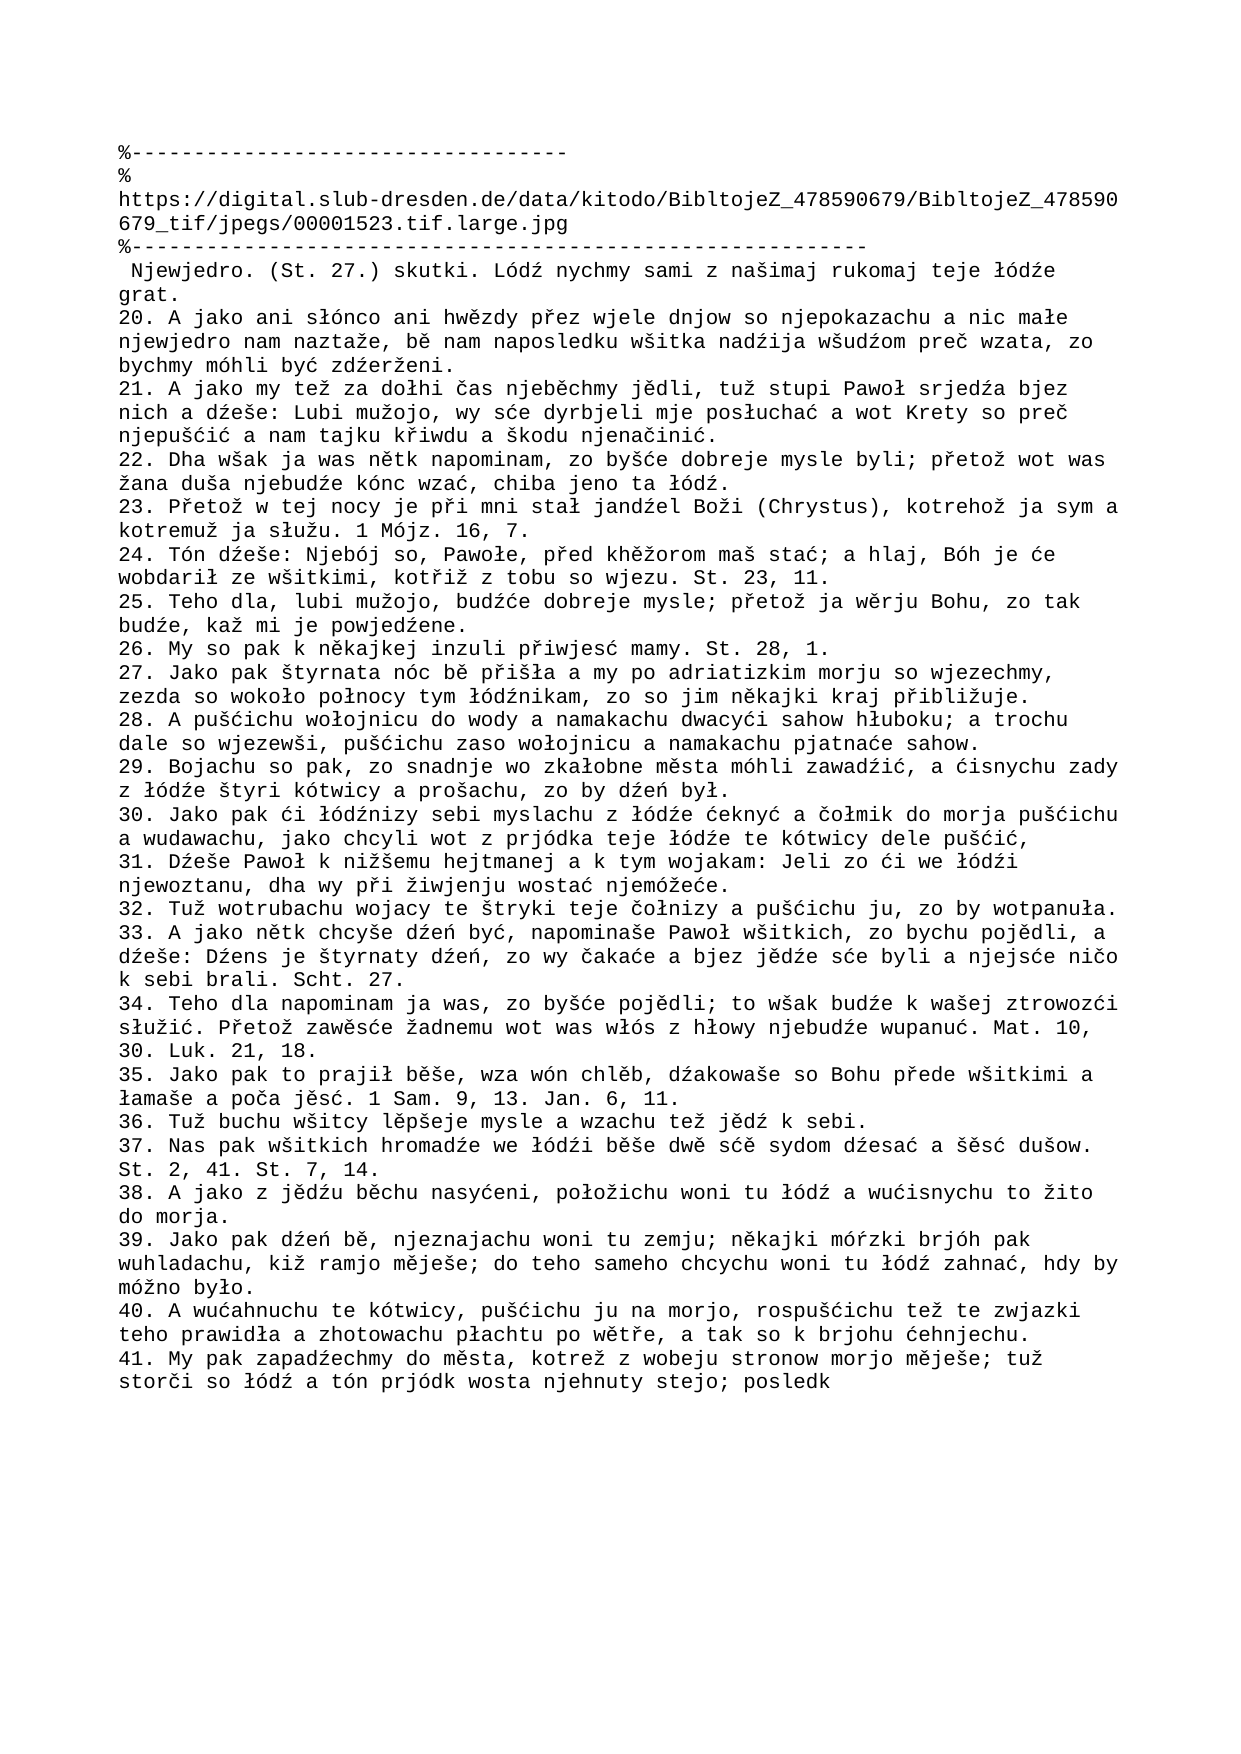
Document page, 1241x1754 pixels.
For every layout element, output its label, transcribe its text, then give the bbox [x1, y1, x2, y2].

text 28. A pušćichu wołojnicu do wody a namakachu dwacyći sahow hłuboku; a trochu dale so wjezewši, pušćichu zaso wołojnicu a namakachu pjatnaće sahow. [118, 709, 1122, 757]
text 24. Tón dźeše: Njebój so, Pawołe, před khěžorom maš stać; a hlaj, Bóh je će wobdarił ze wšitkimi, kotřiž z tobu so wjezu. St. 23, 11. [118, 544, 1122, 591]
text %----------------------------------------------------------- [118, 236, 1122, 260]
text 32. Tuž wotrubachu wojacy te štryki teje čołnizy a pušćichu ju, zo by wotpanuła. [118, 898, 1122, 922]
text 35. Jako pak to prajił běše, wza wón chlěb, dźakowaše so Bohu přede wšitkimi a łamaše a poča jěsć. 1 Sam. 9, 13. Jan. 6, 11. [118, 1064, 1122, 1111]
text 21. A jako my tež za dołhi čas njeběchmy jědli, tuž stupi Pawoł srjedźa bjez nich a dźeše: Lubi mužojo, wy sće dyrbjeli mje posłuchać a wot Krety so preč njepušćić a nam tajku křiwdu a škodu njenačinić. [118, 378, 1122, 449]
text 38. A jako z jědźu běchu nasyćeni, połožichu woni tu łódź a wućisnychu to žito do morja. [118, 1182, 1122, 1229]
text 26. My so pak k někajkej inzuli přiwjesć mamy. St. 28, 1. [118, 638, 1122, 662]
text 34. Teho dla napominam ja was, zo byšće pojědli; to wšak budźe k wašej ztrowozći słužić. Přetož zawěsće žadnemu wot was włós z hłowy njebudźe wupanuć. Mat. 10, 30. Luk. 21, 18. [118, 993, 1122, 1064]
text Njewjedro. (St. 27.) skutki. Lódź nychmy sami z našimaj rukomaj teje łódźe grat. [118, 260, 1122, 307]
text 29. Bojachu so pak, zo snadnje wo zkałobne města móhli zawadźić, a ćisnychu zady z łódźe štyri kótwicy a prošachu, zo by dźeń był. [118, 757, 1122, 804]
text 33. A jako nětk chcyše dźeń być, napominaše Pawoł wšitkich, zo bychu pojědli, a dźeše: Dźens je štyrnaty dźeń, zo wy čakaće a bjez jědźe sće byli a njejsće ničo k sebi brali. Scht. 27. [118, 922, 1122, 993]
text 22. Dha wšak ja was nětk napominam, zo byšće dobreje mysle byli; přetož wot was žana duša njebudźe kónc wzać, chiba jeno ta łódź. [118, 449, 1122, 496]
text 30. Jako pak ći łódźnizy sebi myslachu z łódźe ćeknyć a čołmik do morja pušćichu a wudawachu, jako chcyli wot z prjódka teje łódźe te kótwicy dele pušćić, [118, 804, 1122, 851]
text 40. A wućahnuchu te kótwicy, pušćichu ju na morjo, rospušćichu tež te zwjazki teho prawidła a zhotowachu płachtu po wětře, a tak so k brjohu ćehnjechu. [118, 1300, 1122, 1348]
text 27. Jako pak štyrnata nóc bě přišła a my po adriatizkim morju so wjezechmy, zezda so wokoło połnocy tym łódźnikam, zo so jim někajki kraj přibližuje. [118, 662, 1122, 709]
text 31. Dźeše Pawoł k nižšemu hejtmanej a k tym wojakam: Jeli zo ći we łódźi njewoztanu, dha wy při žiwjenju wostać njemóžeće. [118, 851, 1122, 898]
text % https://digital.slub-dresden.de/data/kitodo/BibltojeZ_478590679/BibltojeZ_478590679_tif/jpegs/00001523.tif.large.jpg [118, 165, 1122, 236]
text 25. Teho dla, lubi mužojo, budźće dobreje mysle; přetož ja wěrju Bohu, zo tak budźe, kaž mi je powjedźene. [118, 591, 1122, 638]
text 23. Přetož w tej nocy je při mni stał jandźel Boži (Chrystus), kotrehož ja sym a kotremuž ja słužu. 1 Mójz. 16, 7. [118, 496, 1122, 544]
text 20. A jako ani słónco ani hwězdy přez wjele dnjow so njepokazachu a nic małe njewjedro nam naztaže, bě nam naposledku wšitka nadźija wšudźom preč wzata, zo bychmy móhli być zdźerženi. [118, 307, 1122, 378]
text 41. My pak zapadźechmy do města, kotrež z wobeju stronow morjo měješe; tuž storči so łódź a tón prjódk wosta njehnuty stejo; posledk [118, 1348, 1122, 1395]
text 39. Jako pak dźeń bě, njeznajachu woni tu zemju; někajki móŕzki brjóh pak wuhladachu, kiž ramjo měješe; do teho sameho chcychu woni tu łódź zahnać, hdy by móžno było. [118, 1229, 1122, 1300]
text 36. Tuž buchu wšitcy lěpšeje mysle a wzachu tež jědź k sebi. [118, 1111, 1122, 1135]
text 37. Nas pak wšitkich hromadźe we łódźi běše dwě sćě sydom dźesać a šěsć dušow. St. 2, 41. St. 7, 14. [118, 1135, 1122, 1182]
text %----------------------------------- [118, 142, 1122, 165]
